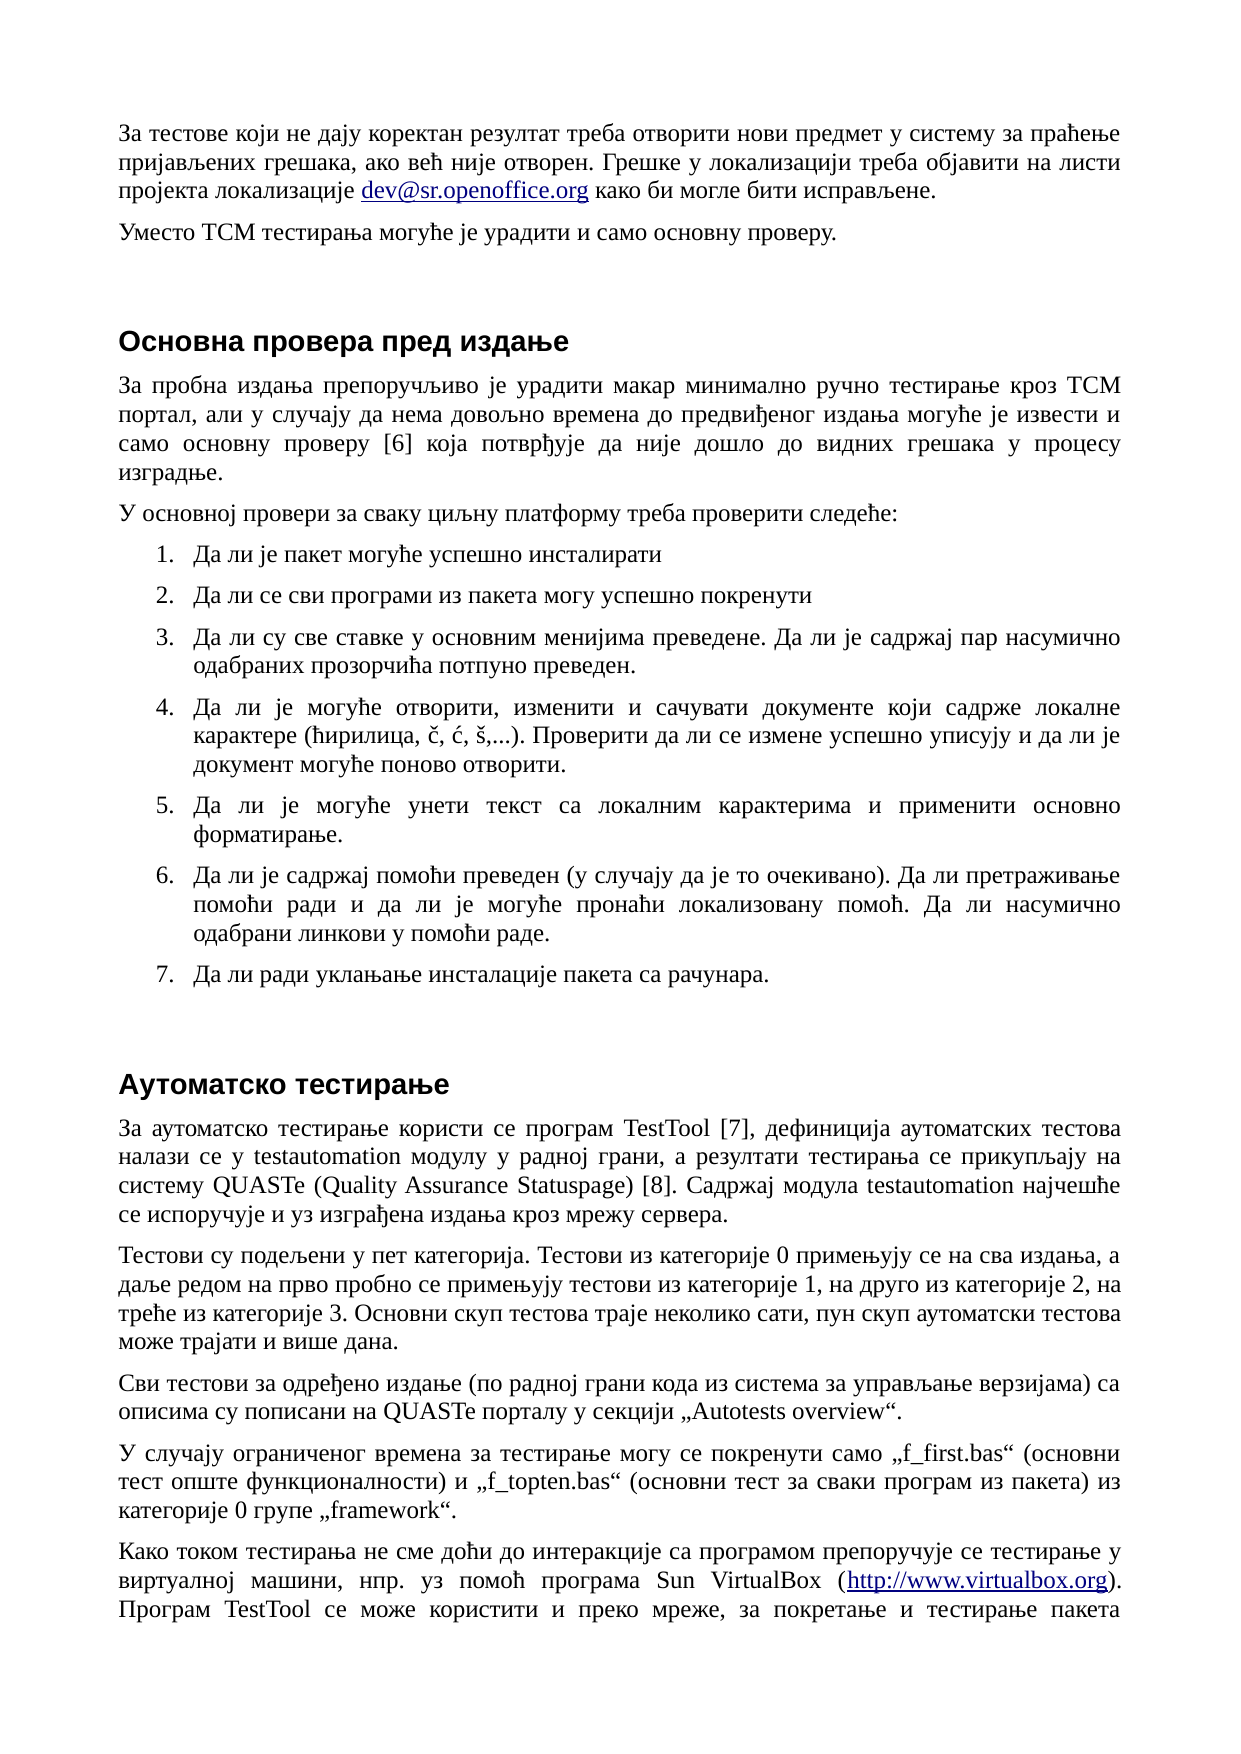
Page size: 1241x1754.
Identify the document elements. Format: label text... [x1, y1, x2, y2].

text Тестови су подељени у пет категорија. Тестови из категорије 0 примењују се на сва издања, а даље редом на прво пробно се примењују тестови из категорије 1, на друго из категорије 2, на треће из категорије 3. Основни скуп тестова траје неколико сати, пун скуп аутоматски тестова може трајати и више дана. [118, 1240, 1122, 1355]
text Како током тестирања не сме доћи до интеракције са програмом препоручује се тестирање у виртуалној машини, нпр. уз помоћ програма Sun VirtualBox (http://www.virtualbox.org). Програм TestTool се може користити и преко мреже, за покретање и тестирање пакета [118, 1536, 1122, 1623]
list Да ли ради уклањање инсталације пакета са рачунара. [156, 959, 1122, 988]
subtitle Основна провера пред издање [118, 324, 1122, 358]
list Да ли се сви програми из пакета могу успешно покренути [156, 580, 1122, 609]
text Сви тестови за одређено издање (по радној грани кода из система за управљање верзијама) са описима су пописани на QUASTe порталу у секцији „Autotests overview“. [118, 1368, 1122, 1425]
text У случају ограниченог времена за тестирање могу се покренути само „f_first.bas“ (основни тест опште функционалности) и „f_topten.bas“ (основни тест за сваки програм из пакета) из категорије 0 групе „framework“. [118, 1438, 1122, 1524]
text За аутоматско тестирање користи се програм TestTool [7], дефиниција аутоматских тестова налази се у testautomation модулу у радној грани, а резултати тестирања се прикупљају на систему QUASTe (Quality Assurance Statuspage) [8]. Садржај модула testautomation најчешће се испоручује и уз изграђена издања кроз мрежу сервера. [118, 1113, 1122, 1228]
list Да ли је садржај помоћи преведен (у случају да је то очекивано). Да ли претраживање помоћи ради и да ли је могуће пронаћи локализовану помоћ. Да ли насумично одабрани линкови у помоћи раде. [156, 860, 1122, 947]
list Да ли су све ставке у основним менијима преведене. Да ли је садржај пар насумично одабраних прозорчића потпуно преведен. [156, 622, 1122, 679]
text Уместо TCM тестирања могуће је урадити и само основну проверу. [118, 217, 1122, 246]
list Да ли је могуће отворити, изменити и сачувати документе који садрже локалне карактере (ћирилица, č, ć, š,...). Проверити да ли се измене успешно уписују и да ли је документ могуће поново отворити. [156, 692, 1122, 778]
list Да ли је пакет могуће успешно инсталирати [156, 539, 1122, 568]
list Да ли је могуће унети текст са локалним карактерима и применити основно форматирање. [156, 790, 1122, 848]
subtitle Аутоматско тестирање [118, 1067, 1122, 1100]
text За тестове који не дају коректан резултат треба отворити нови предмет у систему за праћење пријављених грешака, ако већ није отворен. Грешке у локализацији треба објавити на листи пројекта локализације dev@sr.openoffice.org како би могле бити исправљене. [118, 118, 1122, 204]
text У основној провери за сваку циљну платформу треба проверити следеће: [118, 498, 1122, 527]
text За пробна издања препоручљиво је урадити макар минимално ручно тестирање кроз TCM портал, али у случају да нема довољно времена до предвиђеног издања могуће је извести и само основну проверу [6] која потврђује да није дошло до видних грешака у процесу изградње. [118, 370, 1122, 485]
